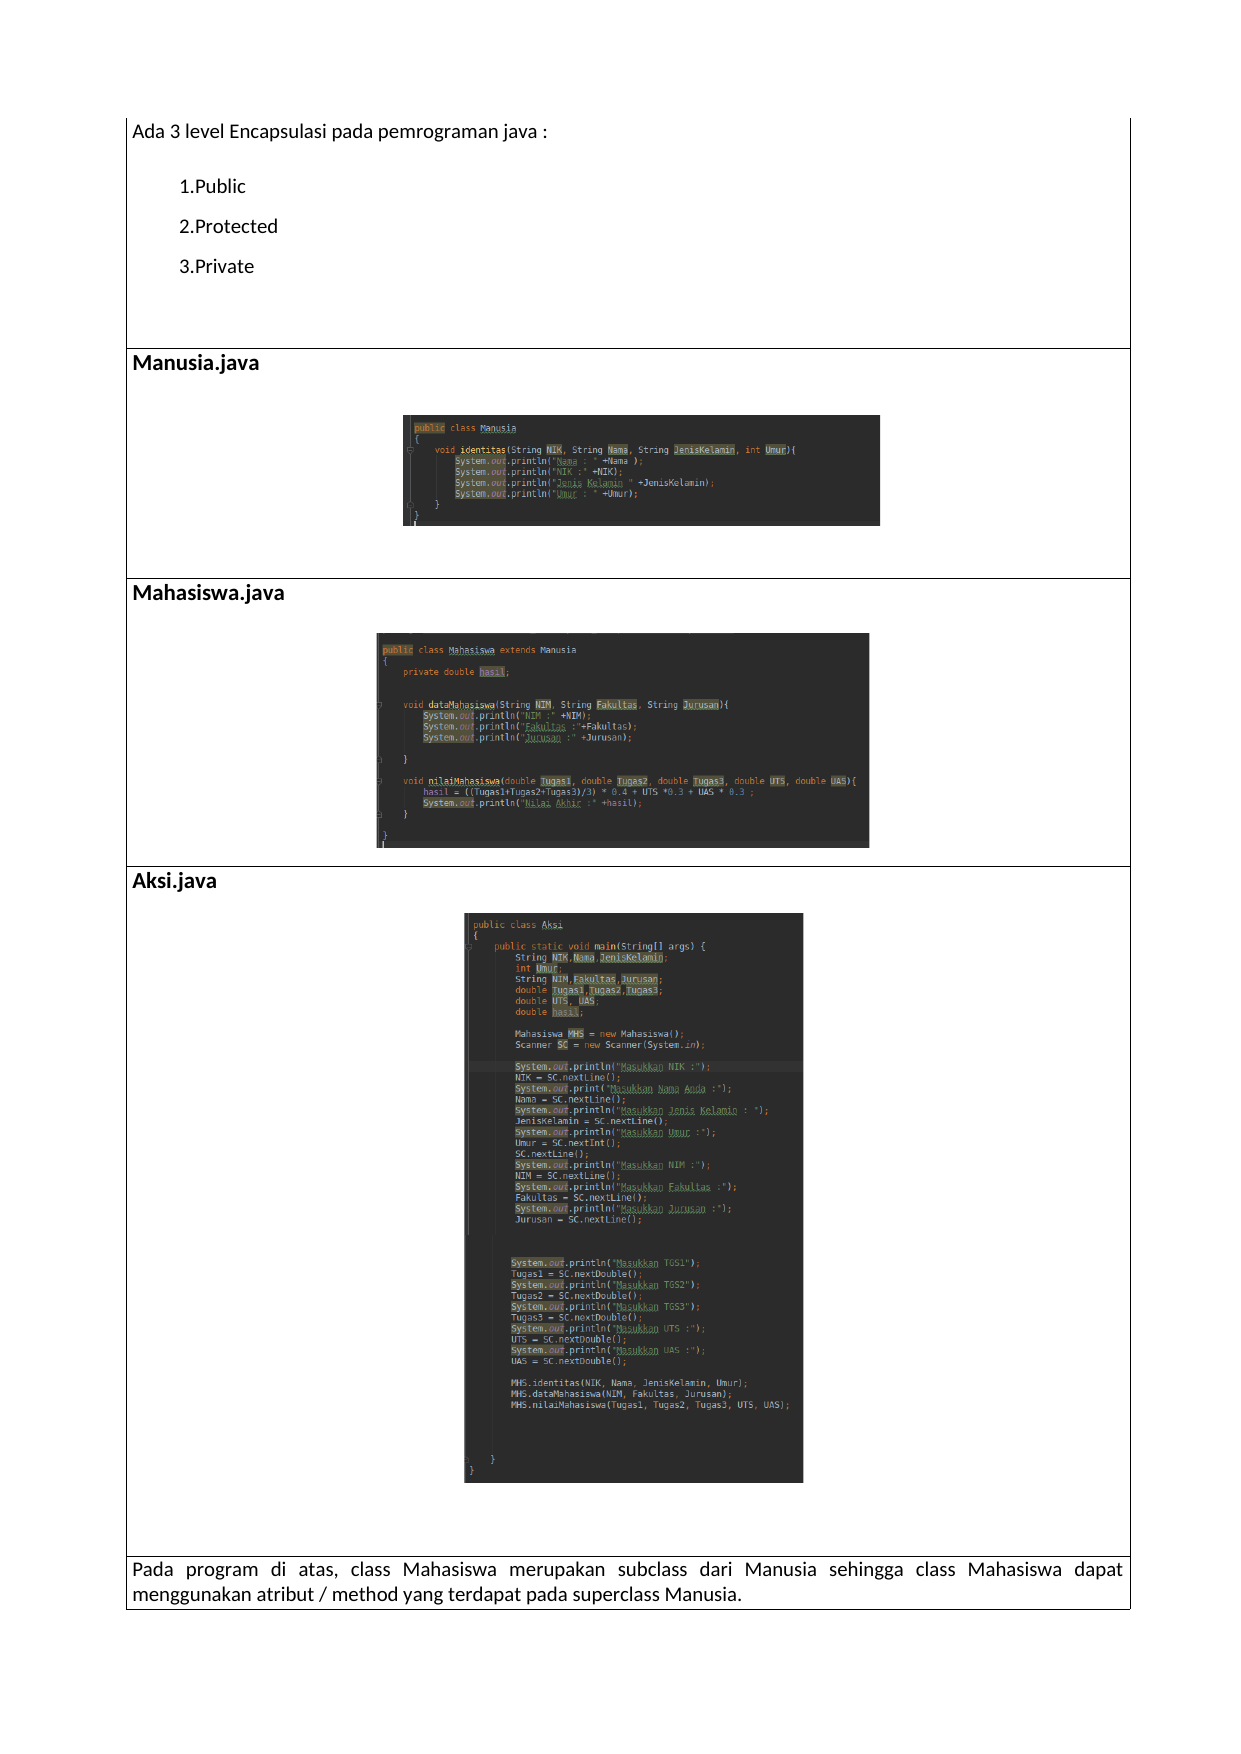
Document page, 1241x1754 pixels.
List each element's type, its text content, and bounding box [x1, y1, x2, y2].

table_cell Mahasiswa.java [127, 579, 1130, 866]
picture [376, 633, 870, 848]
table_cell Ada 3 level Encapsulasi pada pemrograman java : Public Protected Private [127, 118, 1130, 348]
table_cell Pada program di atas, class Mahasiswa merupakan subclass dari Manusia sehingga class Mahasiswa dapat menggunakan atribut / method yang terdapat pada superclass Manusia. [127, 1557, 1130, 1609]
picture [464, 913, 771, 1483]
picture [403, 415, 881, 526]
table_cell Aksi.java [127, 867, 1130, 1556]
table_cell Manusia.java [127, 349, 1130, 578]
